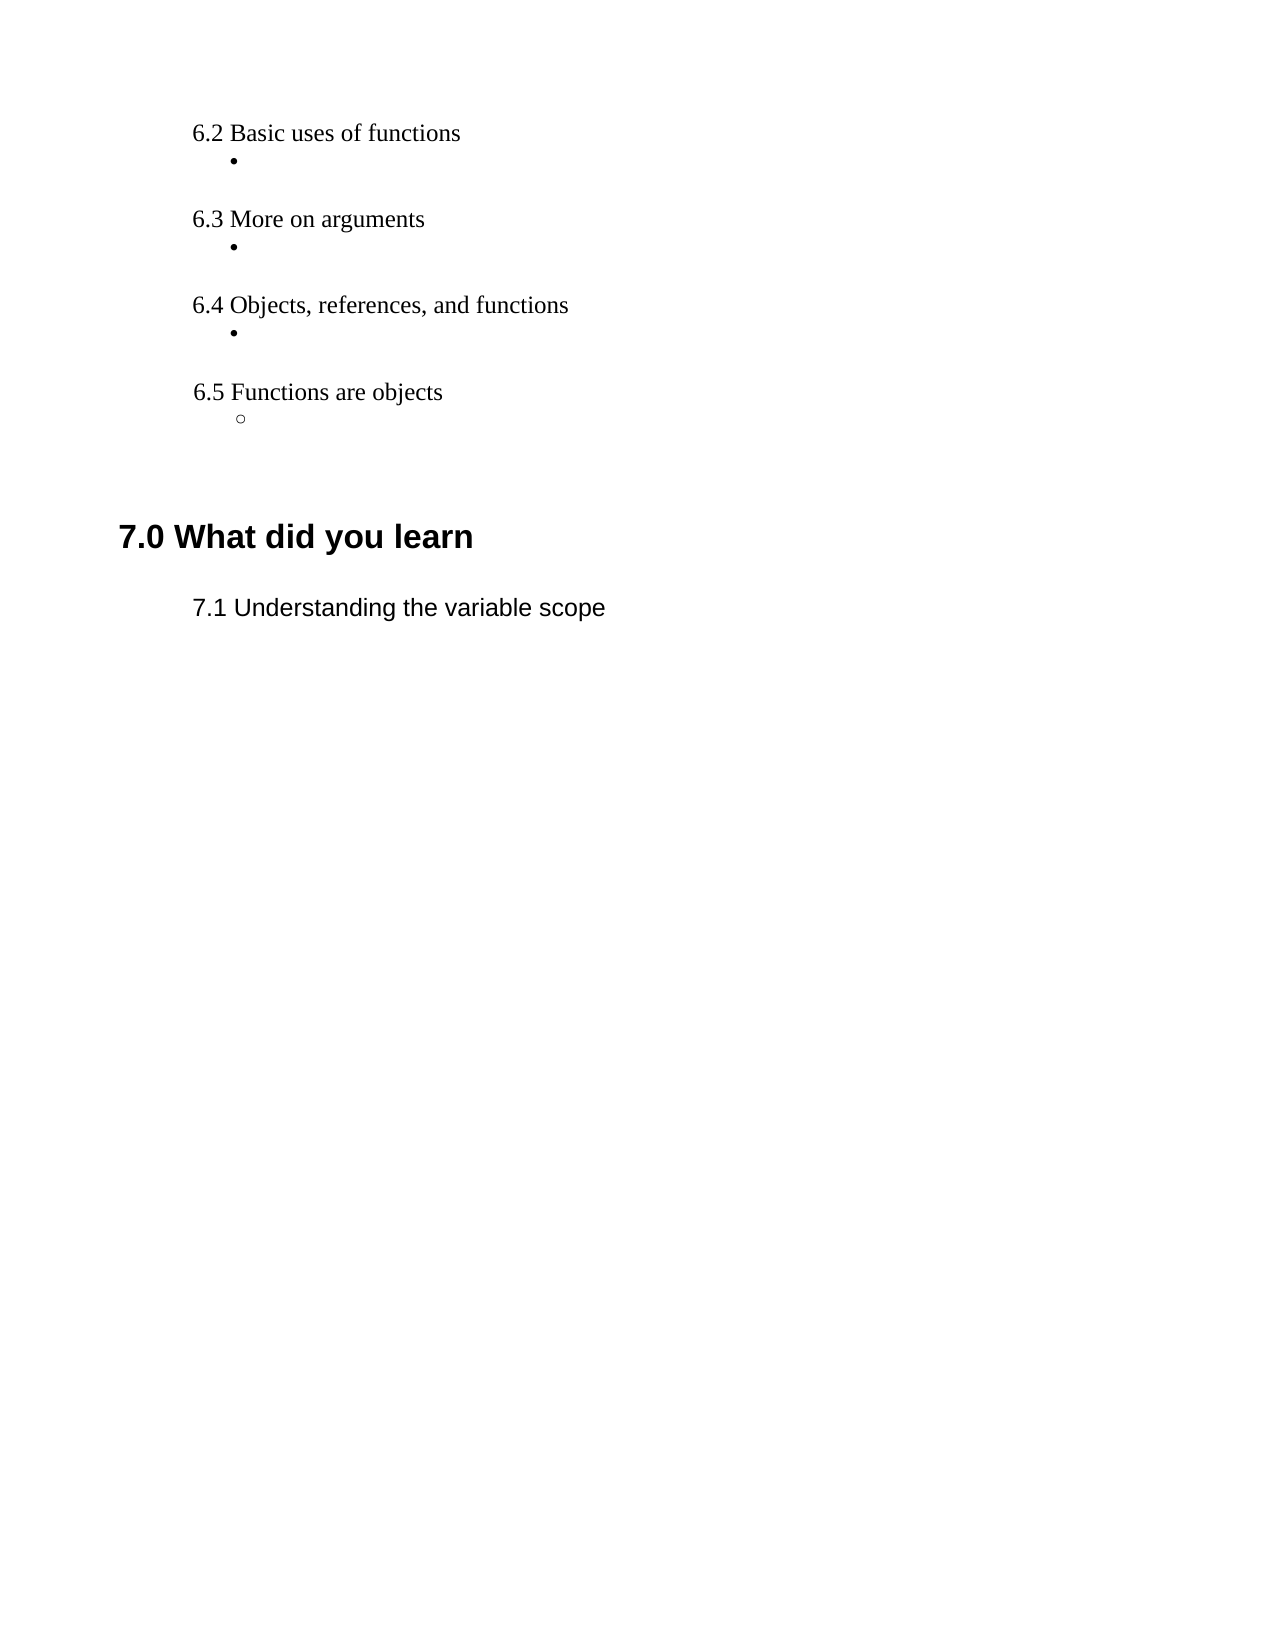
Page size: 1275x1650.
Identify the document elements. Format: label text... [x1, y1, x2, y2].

text 6.4 Objects, references, and functions [192, 291, 1157, 319]
subtitle 7.0 What did you learn [118, 517, 1157, 556]
text 6.3 More on arguments [192, 204, 1157, 233]
list Functions are objects [193, 377, 1157, 406]
text 6.2 Basic uses of functions [192, 118, 1157, 147]
text 7.1 Understanding the variable scope [192, 593, 1157, 622]
